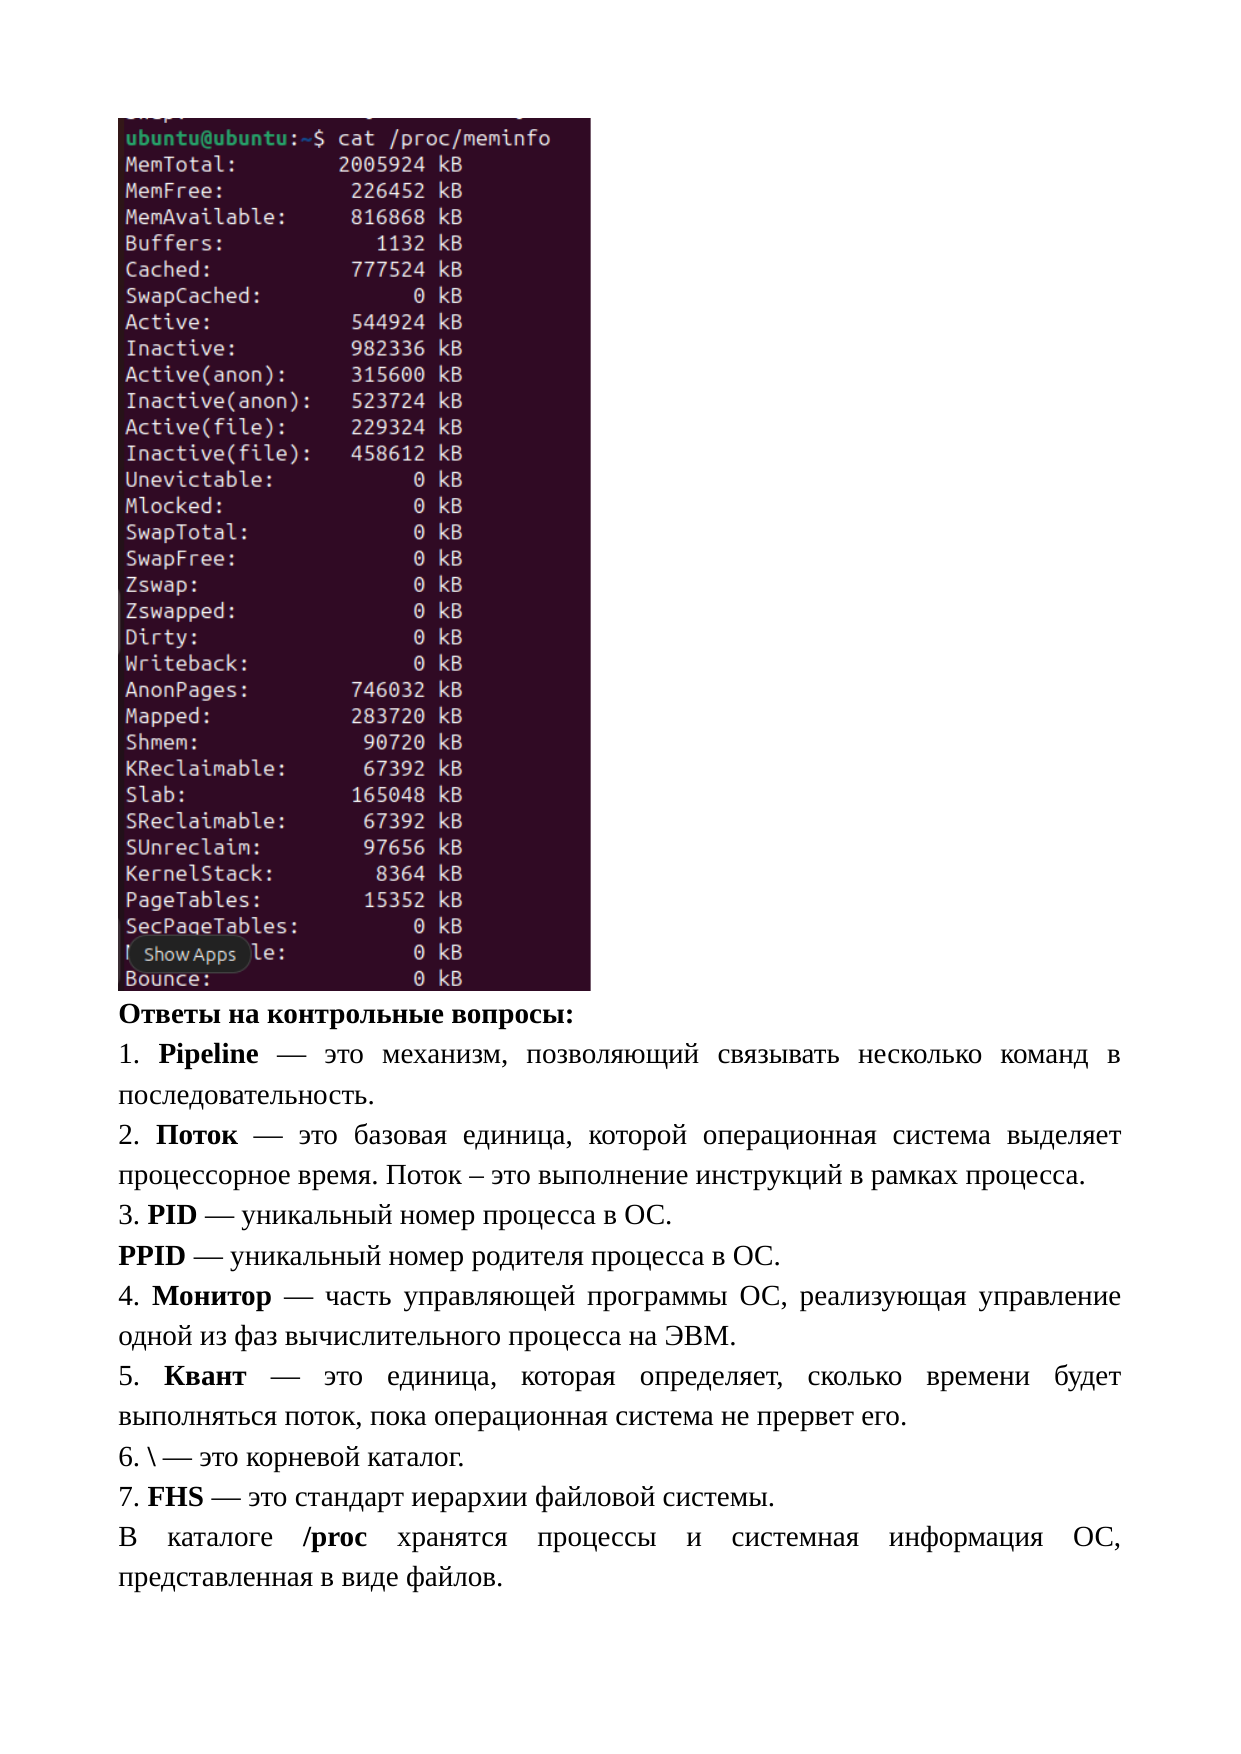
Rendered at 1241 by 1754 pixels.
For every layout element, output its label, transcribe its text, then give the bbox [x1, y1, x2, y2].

text PPID — уникальный номер родителя процесса в ОС. [118, 1238, 1122, 1271]
text 7. FHS — это стандарт иерархии файловой системы. [118, 1479, 1122, 1512]
text Ответы на контрольные вопросы: [118, 996, 1122, 1030]
text 6. \ — это корневой каталог. [118, 1439, 1122, 1472]
text В каталоге /proc хранятся процессы и системная информация ОС, представленная в виде файлов. [118, 1519, 1122, 1593]
text 1. Pipeline — это механизм, позволяющий связывать несколько команд в последовательность. [118, 1037, 1122, 1110]
text 4. Монитор — часть управляющей программы ОС, реализующая управление одной из фаз вычислительного процесса на ЭВМ. [118, 1278, 1122, 1352]
text 5. Квант — это единица, которая определяет, сколько времени будет выполняться поток, пока операционная система не прервет его. [118, 1358, 1122, 1432]
text 2. Поток — это базовая единица, которой операционная система выделяет процессорное время. Поток – это выполнение инструкций в рамках процесса. [118, 1117, 1122, 1191]
text 3. PID — уникальный номер процесса в ОС. [118, 1197, 1122, 1231]
